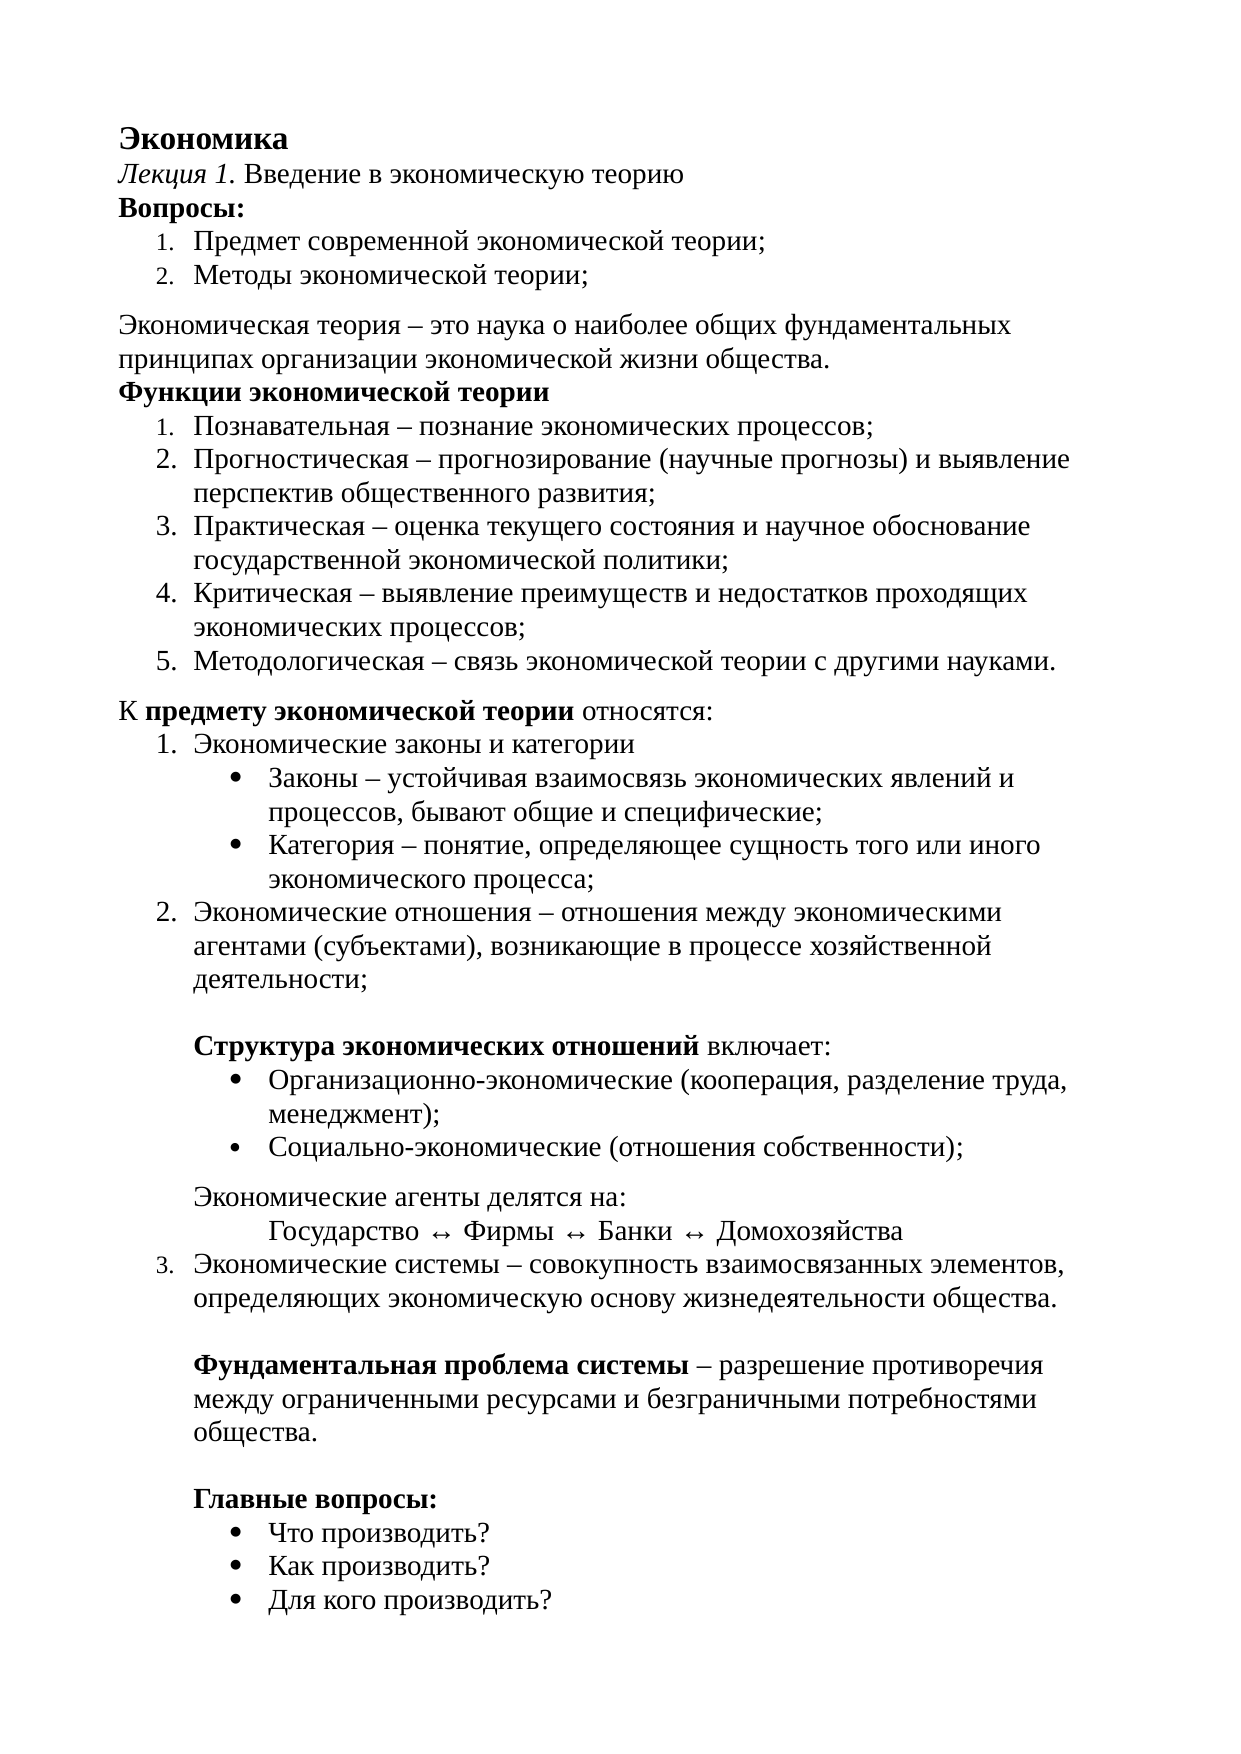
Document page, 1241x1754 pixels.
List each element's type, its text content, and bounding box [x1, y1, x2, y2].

list Что производить? [231, 1515, 1122, 1548]
text К предмету экономической теории относятся: [118, 693, 1122, 726]
text Лекция 1. Введение в экономическую теорию [118, 156, 1122, 190]
list Для кого производить? [231, 1582, 1122, 1616]
text Вопросы: [118, 190, 1122, 223]
list Как производить? [231, 1548, 1122, 1582]
list Экономические законы и категории [156, 726, 1122, 760]
list Социально-экономические (отношения собственности); [231, 1129, 1122, 1163]
text Экономические агенты делятся на: [193, 1179, 1122, 1213]
list Экономические отношения – отношения между экономическими агентами (субъектами), возникающие в процессе хозяйственной деятельности; [156, 894, 1122, 995]
list Предмет современной экономической теории; [156, 223, 1122, 257]
list Познавательная – познание экономических процессов; [156, 408, 1122, 441]
text Государство ↔ Фирмы ↔ Банки ↔ Домохозяйства [193, 1213, 1122, 1247]
text Экономическая теория – это наука о наиболее общих фундаментальных принципах организации экономической жизни общества. [118, 307, 1122, 374]
list Категория – понятие, определяющее сущность того или иного экономического процесса; [231, 827, 1122, 894]
list Методологическая – связь экономической теории с другими науками. [156, 643, 1122, 676]
text Функции экономической теории [118, 374, 1122, 408]
list Экономические системы – совокупность взаимосвязанных элементов, определяющих экономическую основу жизнедеятельности общества. Фундаментальная проблема системы – разрешение противоречия между ограниченными ресурсами и безграничными потребностями общества. Главные вопросы: [156, 1247, 1122, 1515]
list Законы – устойчивая взаимосвязь экономических явлений и процессов, бывают общие и специфические; [231, 760, 1122, 827]
list Методы экономической теории; [156, 257, 1122, 291]
list Прогностическая – прогнозирование (научные прогнозы) и выявление перспектив общественного развития; [156, 441, 1122, 508]
list Критическая – выявление преимуществ и недостатков проходящих экономических процессов; [156, 576, 1122, 643]
list Организационно-экономические (кооперация, разделение труда, менеджмент); [231, 1062, 1122, 1129]
list Практическая – оценка текущего состояния и научное обоснование государственной экономической политики; [156, 508, 1122, 576]
list Структура экономических отношений включает: [193, 1028, 1122, 1062]
text Экономика [118, 118, 1122, 156]
